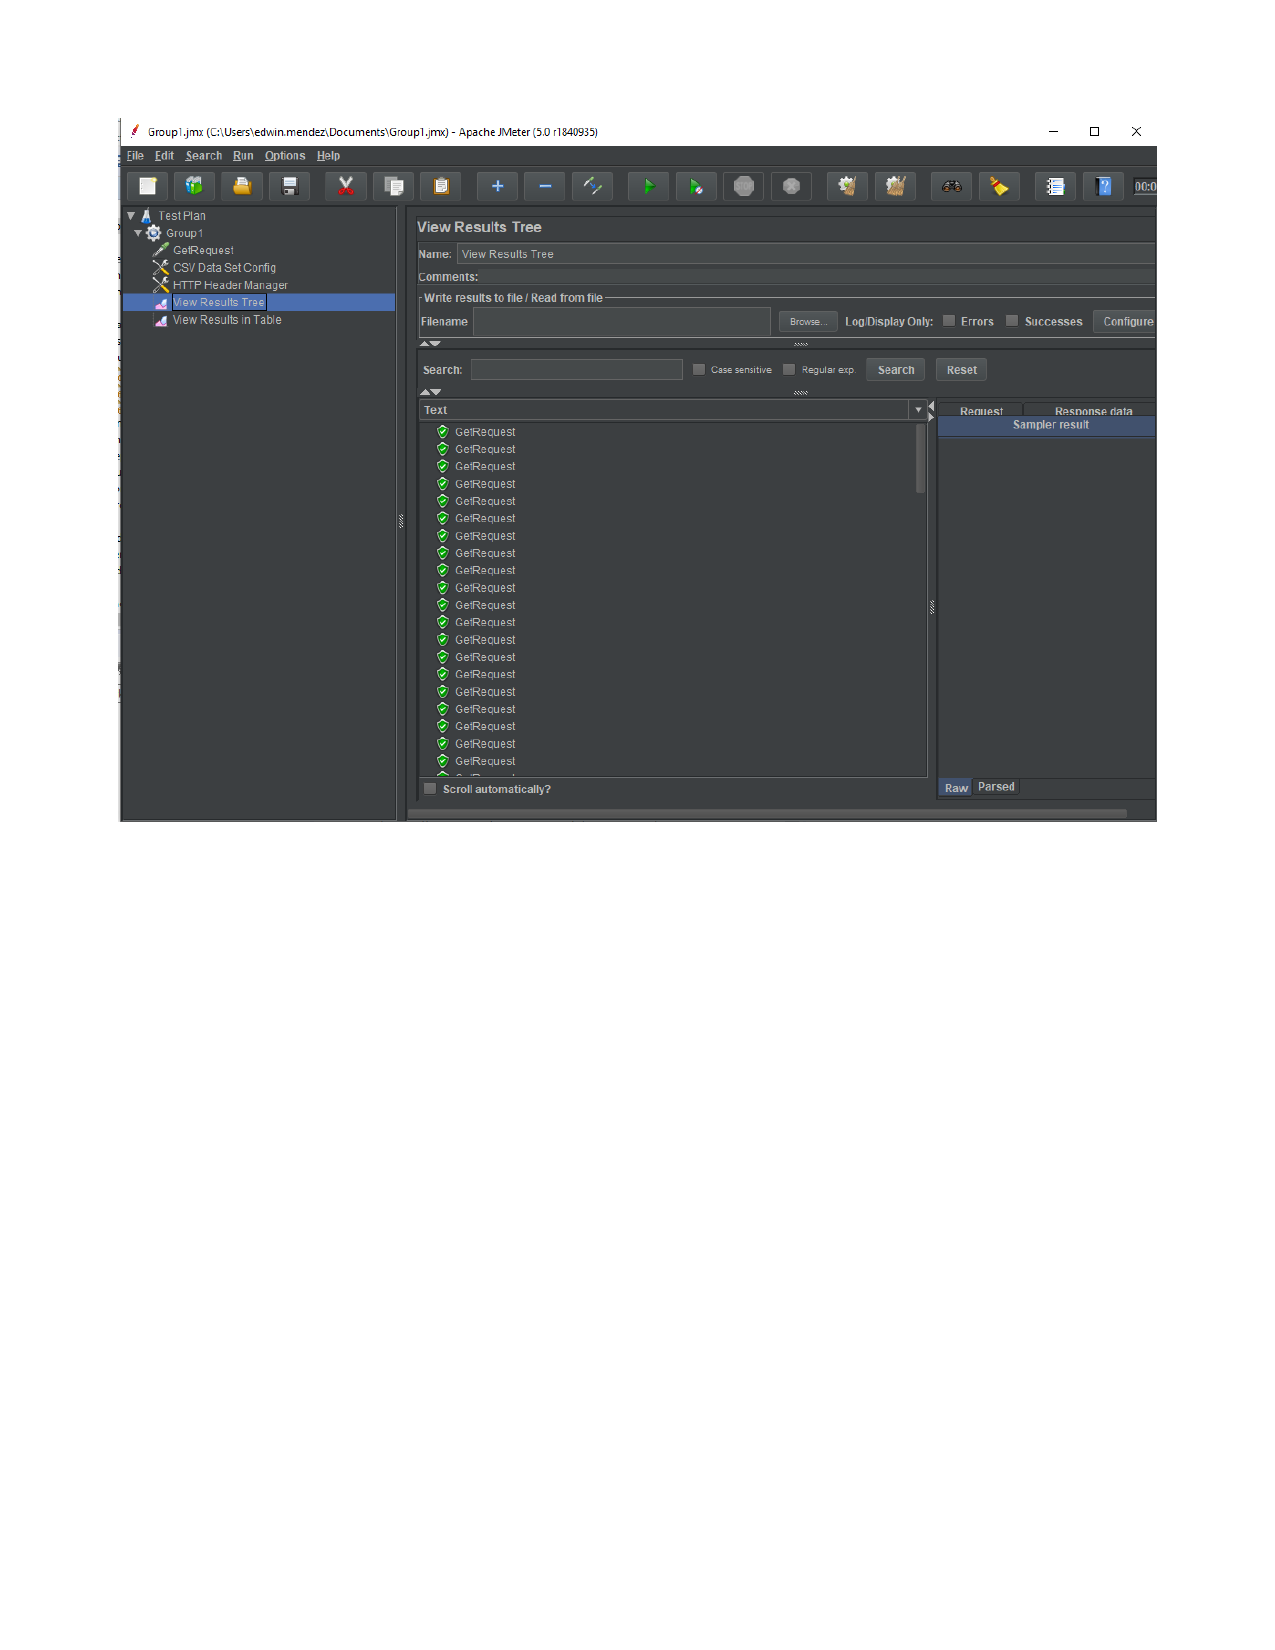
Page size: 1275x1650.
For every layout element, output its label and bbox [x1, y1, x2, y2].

picture [118, 118, 1157, 822]
